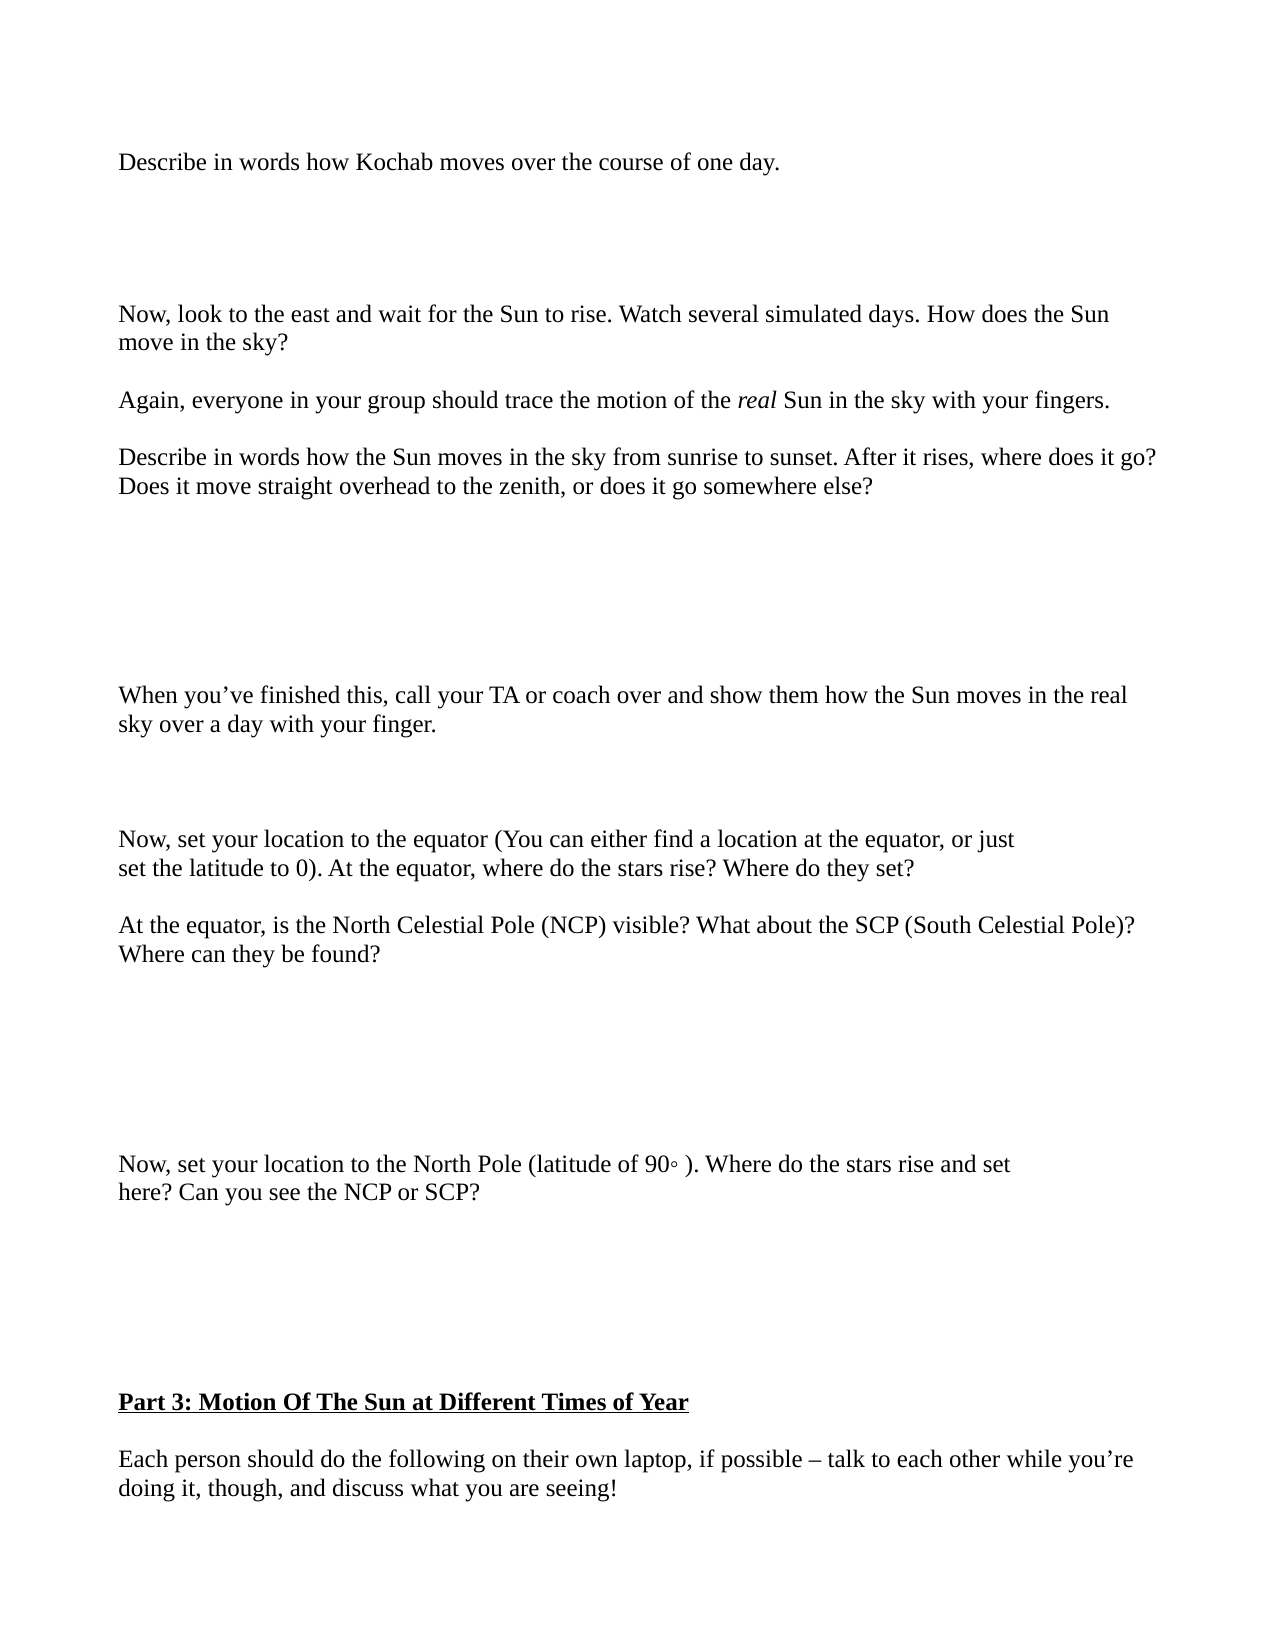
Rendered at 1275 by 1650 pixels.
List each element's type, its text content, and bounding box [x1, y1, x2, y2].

text Now, look to the east and wait for the Sun to rise. Watch several simulated days. How does the Sun move in the sky? [118, 299, 1157, 356]
table_header [127, 1264, 1158, 1329]
text Each person should do the following on their own laptop, if possible – talk to each other while you’re doing it, though, and discuss what you are seeing! [118, 1444, 1157, 1502]
text At the equator, is the North Celestial Pole (NCP) visible? What about the SCP (South Celestial Pole)? [118, 911, 1157, 939]
table_header [127, 558, 1158, 623]
text When you’ve finished this, call your TA or coach over and show them how the Sun moves in the real sky over a day with your finger. [118, 681, 1157, 738]
text Part 3: Motion Of The Sun at Different Times of Year [118, 1387, 1157, 1416]
text Now, set your location to the equator (You can either find a location at the equator, or just [118, 824, 1157, 853]
text Again, everyone in your group should trace the motion of the real Sun in the sky with your fingers. [118, 385, 1157, 414]
table_header [127, 176, 1158, 241]
text Describe in words how the Sun moves in the sky from sunrise to sunset. After it rises, where does it go? Does it move straight overhead to the zenith, or does it go somewhere else? [118, 442, 1157, 500]
text here? Can you see the NCP or SCP? [118, 1177, 1157, 1206]
text set the latitude to 0). At the equator, where do the stars rise? Where do they set? [118, 853, 1157, 882]
table_header [127, 1026, 1158, 1091]
text Now, set your location to the North Pole (latitude of 90◦ ). Where do the stars rise and set [118, 1149, 1157, 1177]
text Where can they be found? [118, 939, 1157, 968]
text Describe in words how Kochab moves over the course of one day. [118, 147, 1157, 176]
